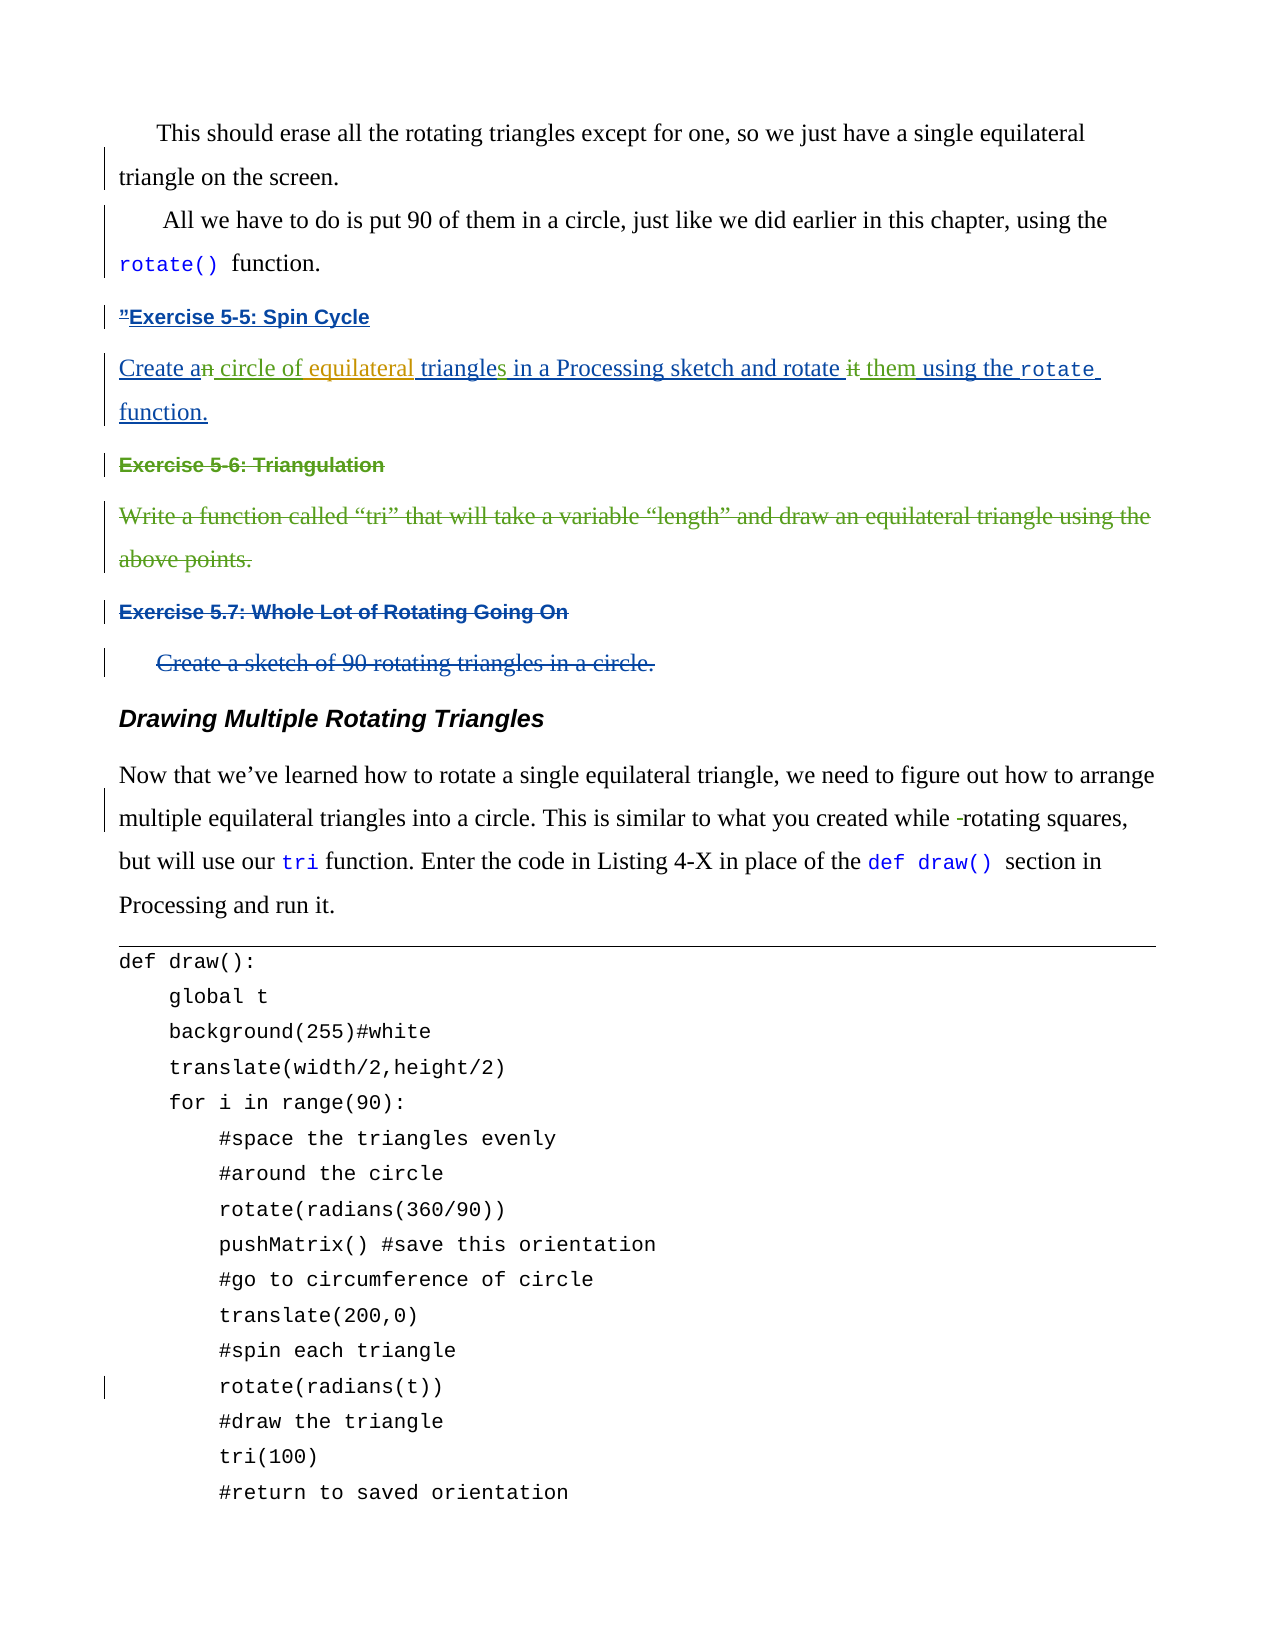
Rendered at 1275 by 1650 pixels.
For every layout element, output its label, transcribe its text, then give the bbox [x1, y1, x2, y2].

text tri(100) [118, 1447, 1156, 1470]
text #draw the triangle [118, 1411, 1156, 1435]
text translate(200,0) [118, 1305, 1156, 1328]
text def draw(): [118, 947, 1156, 974]
text All we have to do is put 90 of them in a circle, just like we did earlier in this chapter, using the rotate() function. [118, 205, 1156, 277]
text #go to circumference of circle [118, 1269, 1156, 1293]
text translate(width/2,height/2) [118, 1057, 1156, 1081]
text #spin each triangle [118, 1340, 1156, 1364]
text global t [118, 986, 1156, 1010]
text Create a circle of equilateral triangles in a Processing sketch and rotate them using the rotate function. [118, 353, 1156, 426]
text #space the triangles evenly [118, 1128, 1156, 1151]
text #return to saved orientation [118, 1482, 1156, 1506]
text Drawing Multiple Rotating Triangles [118, 704, 1156, 733]
text This should erase all the rotating triangles except for one, so we just have a single equilateral triangle on the screen. [118, 118, 1156, 190]
text rotate(radians(360/90)) [118, 1199, 1156, 1222]
text Now that we’ve learned how to rotate a single equilateral triangle, we need to figure out how to arrange multiple equilateral triangles into a circle. This is similar to what you created while rotating squares, but will use our tri function. Enter the code in Listing 4-X in place of the def draw() section in Processing and run it. [118, 760, 1156, 919]
text #around the circle [118, 1163, 1156, 1187]
text background(255)#white [118, 1022, 1156, 1045]
text pushMatrix() #save this orientation [118, 1234, 1156, 1258]
text Exercise 5-5: Spin Cycle [118, 305, 1156, 329]
text rotate(radians(t)) [118, 1376, 1156, 1399]
text for i in range(90): [118, 1092, 1156, 1116]
